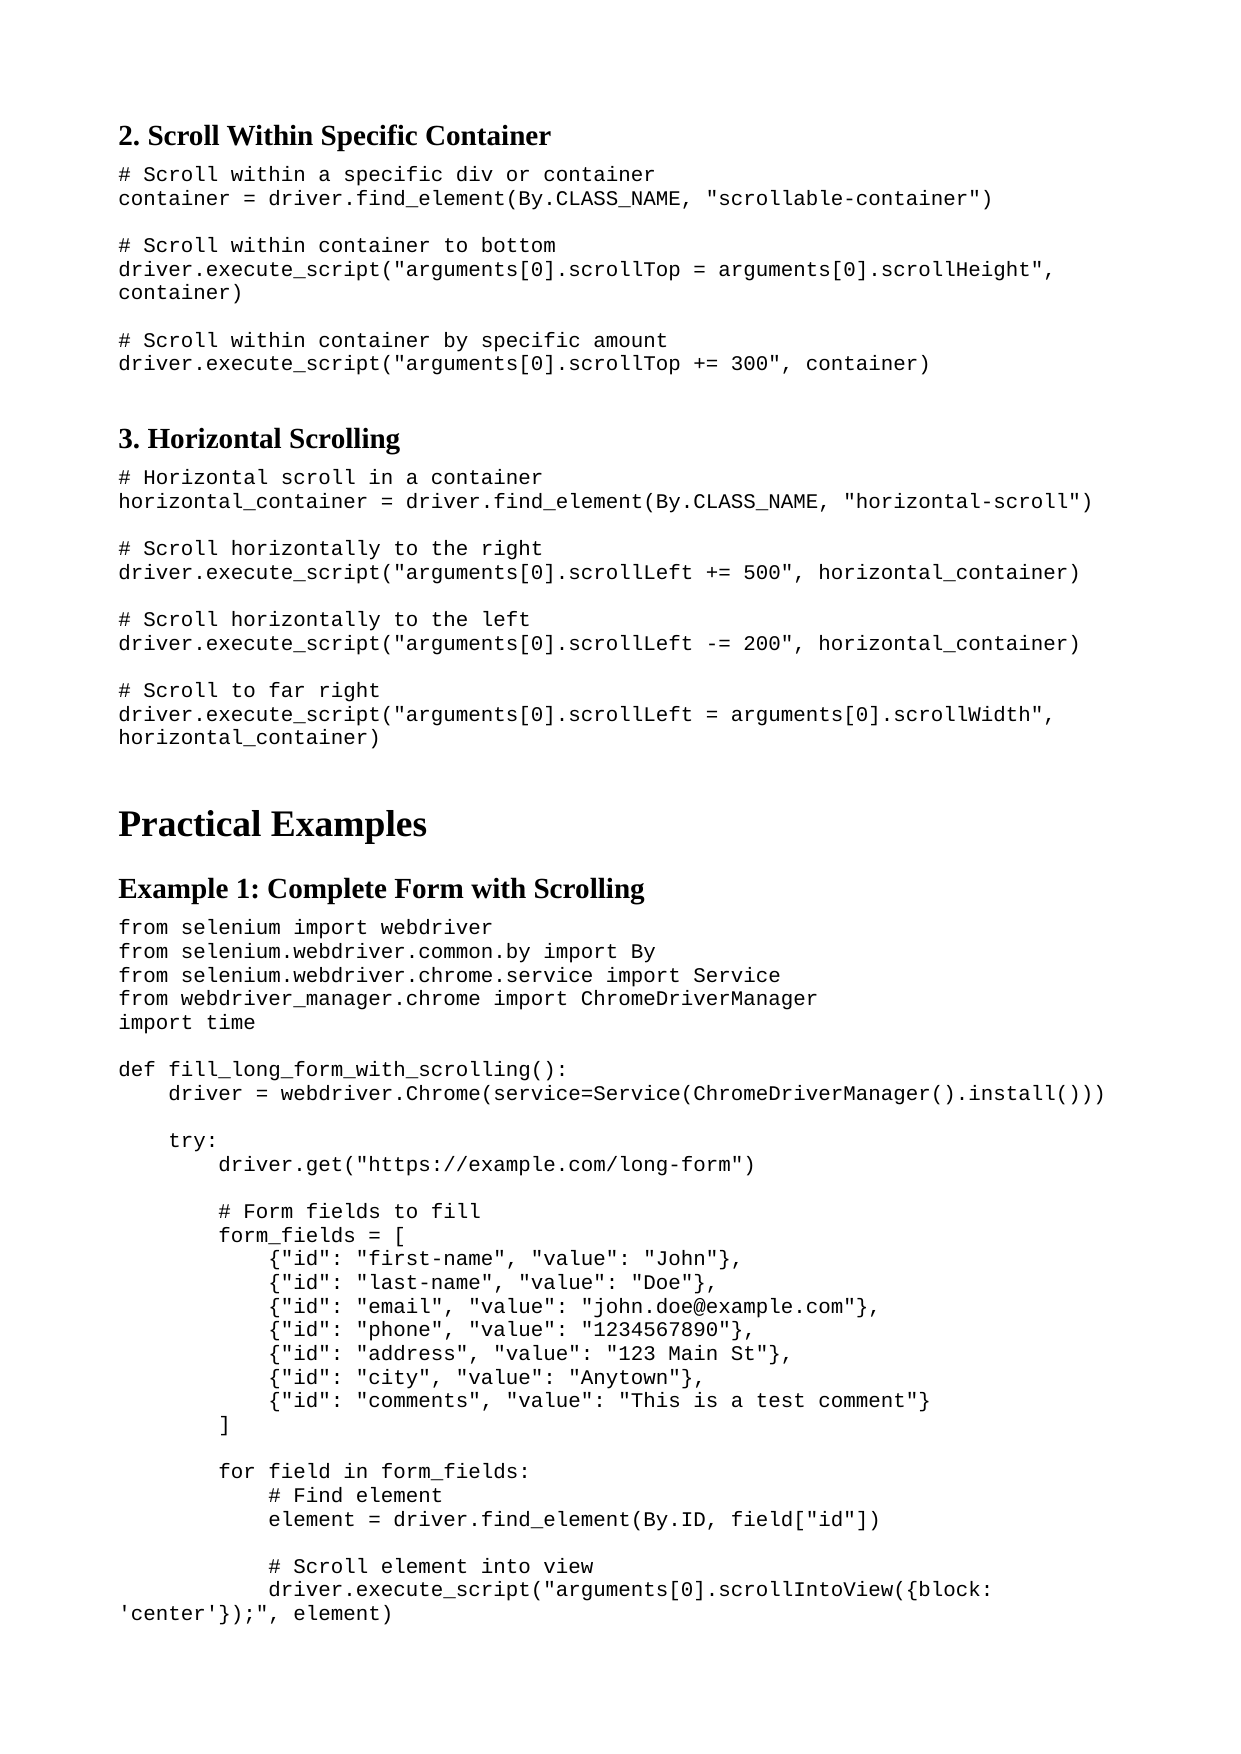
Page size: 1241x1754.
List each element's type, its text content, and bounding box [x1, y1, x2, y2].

text driver.execute_script("arguments[0].scrollLeft += 500", horizontal_container) [118, 562, 1122, 585]
text driver.execute_script("arguments[0].scrollLeft -= 200", horizontal_container) [118, 633, 1122, 656]
text {"id": "first-name", "value": "John"}, [118, 1248, 1122, 1272]
text driver.execute_script("arguments[0].scrollTop += 300", container) [118, 353, 1122, 377]
text driver.get("https://example.com/long-form") [118, 1154, 1122, 1177]
text # Scroll within a specific div or container [118, 164, 1122, 188]
text form_fields = [ [118, 1225, 1122, 1248]
text def fill_long_form_with_scrolling(): [118, 1059, 1122, 1083]
text from selenium import webdriver [118, 917, 1122, 941]
text driver.execute_script("arguments[0].scrollLeft = arguments[0].scrollWidth", horizontal_container) [118, 703, 1122, 751]
text from selenium.webdriver.chrome.service import Service [118, 965, 1122, 988]
text container = driver.find_element(By.CLASS_NAME, "scrollable-container") [118, 188, 1122, 211]
text {"id": "address", "value": "123 Main St"}, [118, 1343, 1122, 1367]
text # Find element [118, 1485, 1122, 1508]
text {"id": "email", "value": "john.doe@example.com"}, [118, 1296, 1122, 1319]
text element = driver.find_element(By.ID, field["id"]) [118, 1508, 1122, 1532]
text driver.execute_script("arguments[0].scrollIntoView({block: 'center'});", element) [118, 1579, 1122, 1627]
text # Scroll horizontally to the right [118, 538, 1122, 562]
text from webdriver_manager.chrome import ChromeDriverManager [118, 988, 1122, 1012]
text from selenium.webdriver.common.by import By [118, 941, 1122, 965]
text # Scroll within container by specific amount [118, 330, 1122, 353]
subtitle Example 1: Complete Form with Scrolling [118, 871, 1122, 905]
text {"id": "comments", "value": "This is a test comment"} [118, 1390, 1122, 1414]
subtitle 2. Scroll Within Specific Container [118, 118, 1122, 152]
subtitle Practical Examples [118, 801, 1122, 844]
text # Scroll horizontally to the left [118, 609, 1122, 633]
text driver = webdriver.Chrome(service=Service(ChromeDriverManager().install())) [118, 1083, 1122, 1107]
text driver.execute_script("arguments[0].scrollTop = arguments[0].scrollHeight", container) [118, 259, 1122, 306]
text # Scroll within container to bottom [118, 235, 1122, 259]
text try: [118, 1130, 1122, 1154]
text # Scroll to far right [118, 680, 1122, 703]
text # Horizontal scroll in a container [118, 467, 1122, 491]
text # Scroll element into view [118, 1556, 1122, 1579]
text import time [118, 1012, 1122, 1036]
text {"id": "phone", "value": "1234567890"}, [118, 1319, 1122, 1343]
subtitle 3. Horizontal Scrolling [118, 421, 1122, 454]
text # Form fields to fill [118, 1201, 1122, 1225]
text for field in form_fields: [118, 1461, 1122, 1485]
text ] [118, 1414, 1122, 1438]
text {"id": "city", "value": "Anytown"}, [118, 1367, 1122, 1390]
text {"id": "last-name", "value": "Doe"}, [118, 1272, 1122, 1296]
text horizontal_container = driver.find_element(By.CLASS_NAME, "horizontal-scroll") [118, 491, 1122, 514]
